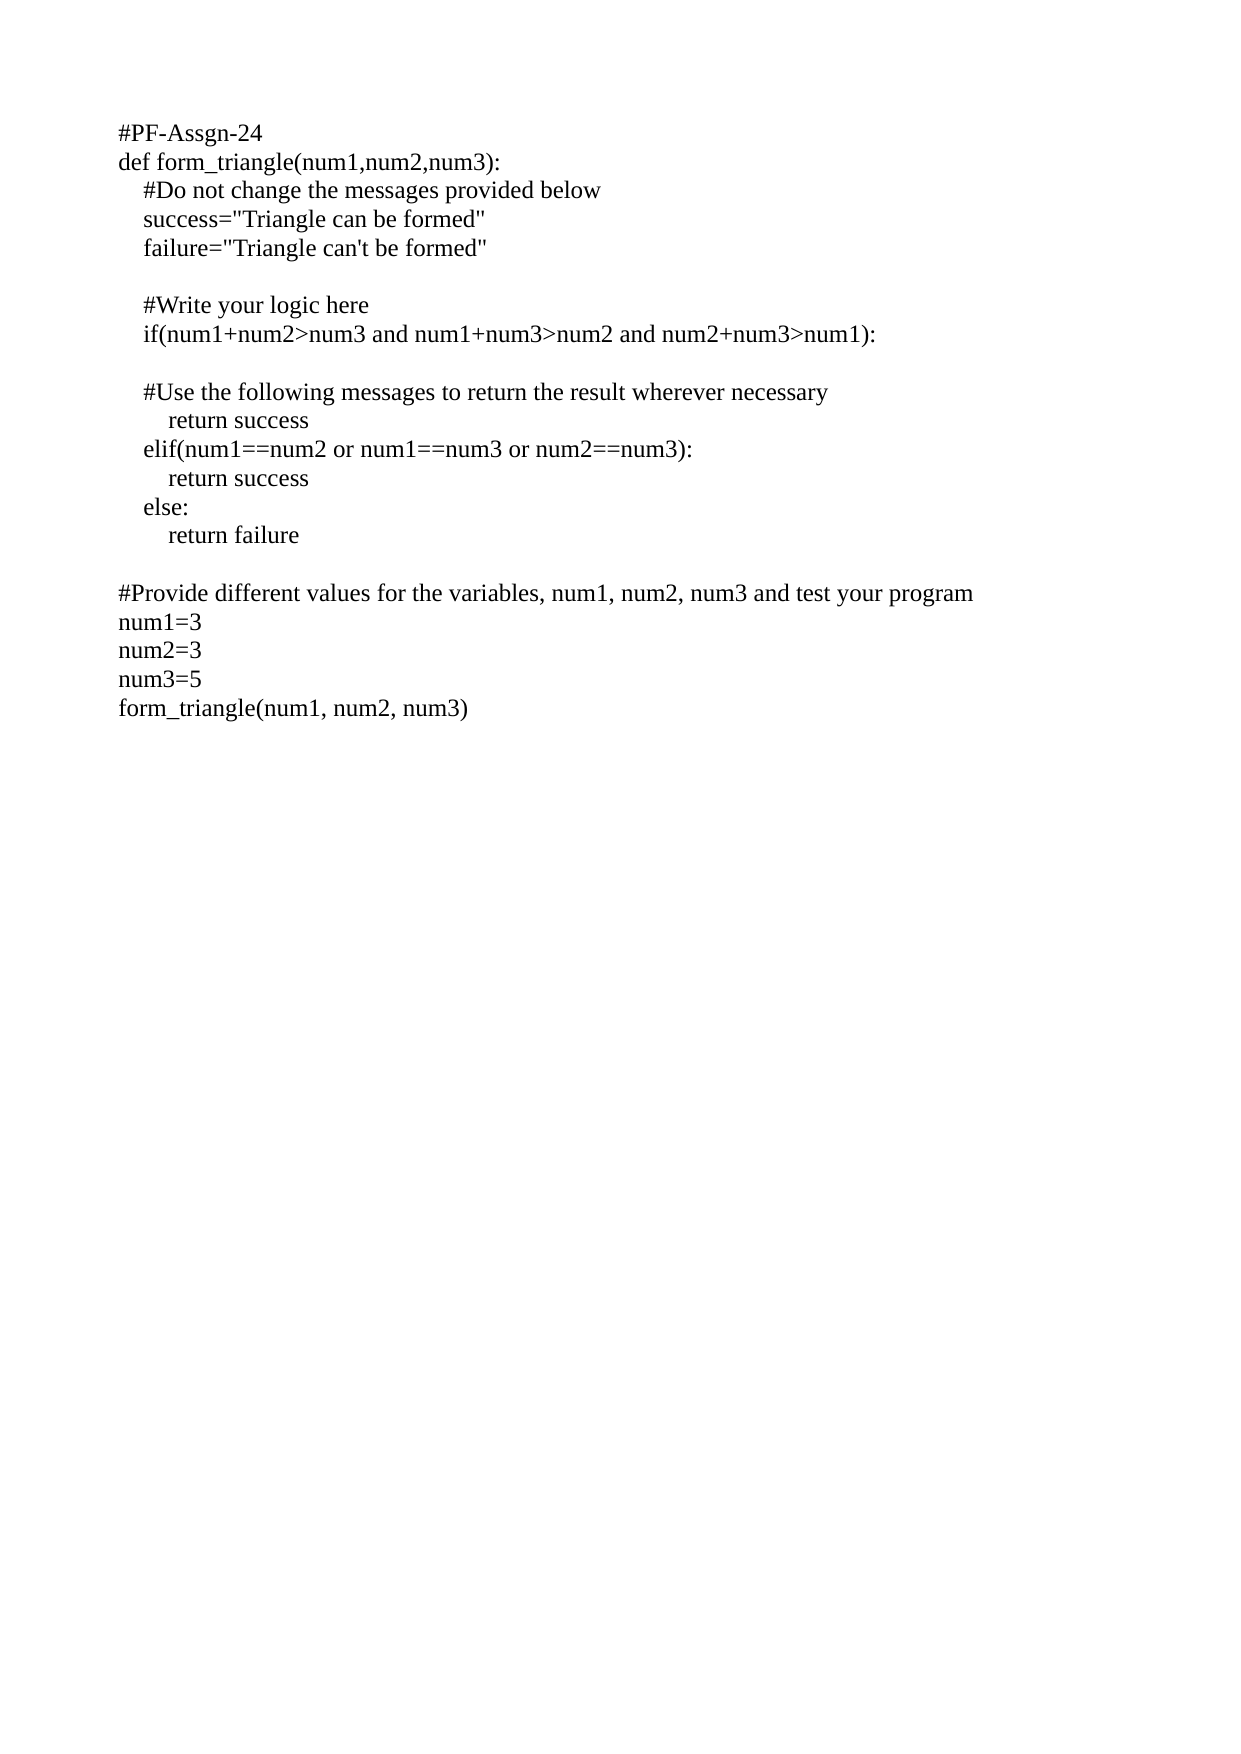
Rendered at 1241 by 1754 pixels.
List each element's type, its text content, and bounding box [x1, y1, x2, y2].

text else: [118, 492, 1122, 521]
text def form_triangle(num1,num2,num3): [118, 147, 1122, 176]
text #PF-Assgn-24 [118, 118, 1122, 147]
text num3=5 [118, 664, 1122, 693]
text success="Triangle can be formed" [118, 204, 1122, 233]
text failure="Triangle can't be formed" [118, 233, 1122, 262]
text #Write your logic here [118, 291, 1122, 319]
text #Use the following messages to return the result wherever necessary [118, 377, 1122, 406]
text num1=3 [118, 607, 1122, 636]
text elif(num1==num2 or num1==num3 or num2==num3): [118, 434, 1122, 463]
text return success [118, 406, 1122, 434]
text return failure [118, 521, 1122, 549]
text if(num1+num2>num3 and num1+num3>num2 and num2+num3>num1): [118, 319, 1122, 348]
text num2=3 [118, 636, 1122, 664]
text #Provide different values for the variables, num1, num2, num3 and test your program [118, 578, 1122, 607]
text #Do not change the messages provided below [118, 176, 1122, 204]
text return success [118, 463, 1122, 492]
text form_triangle(num1, num2, num3) [118, 693, 1122, 722]
